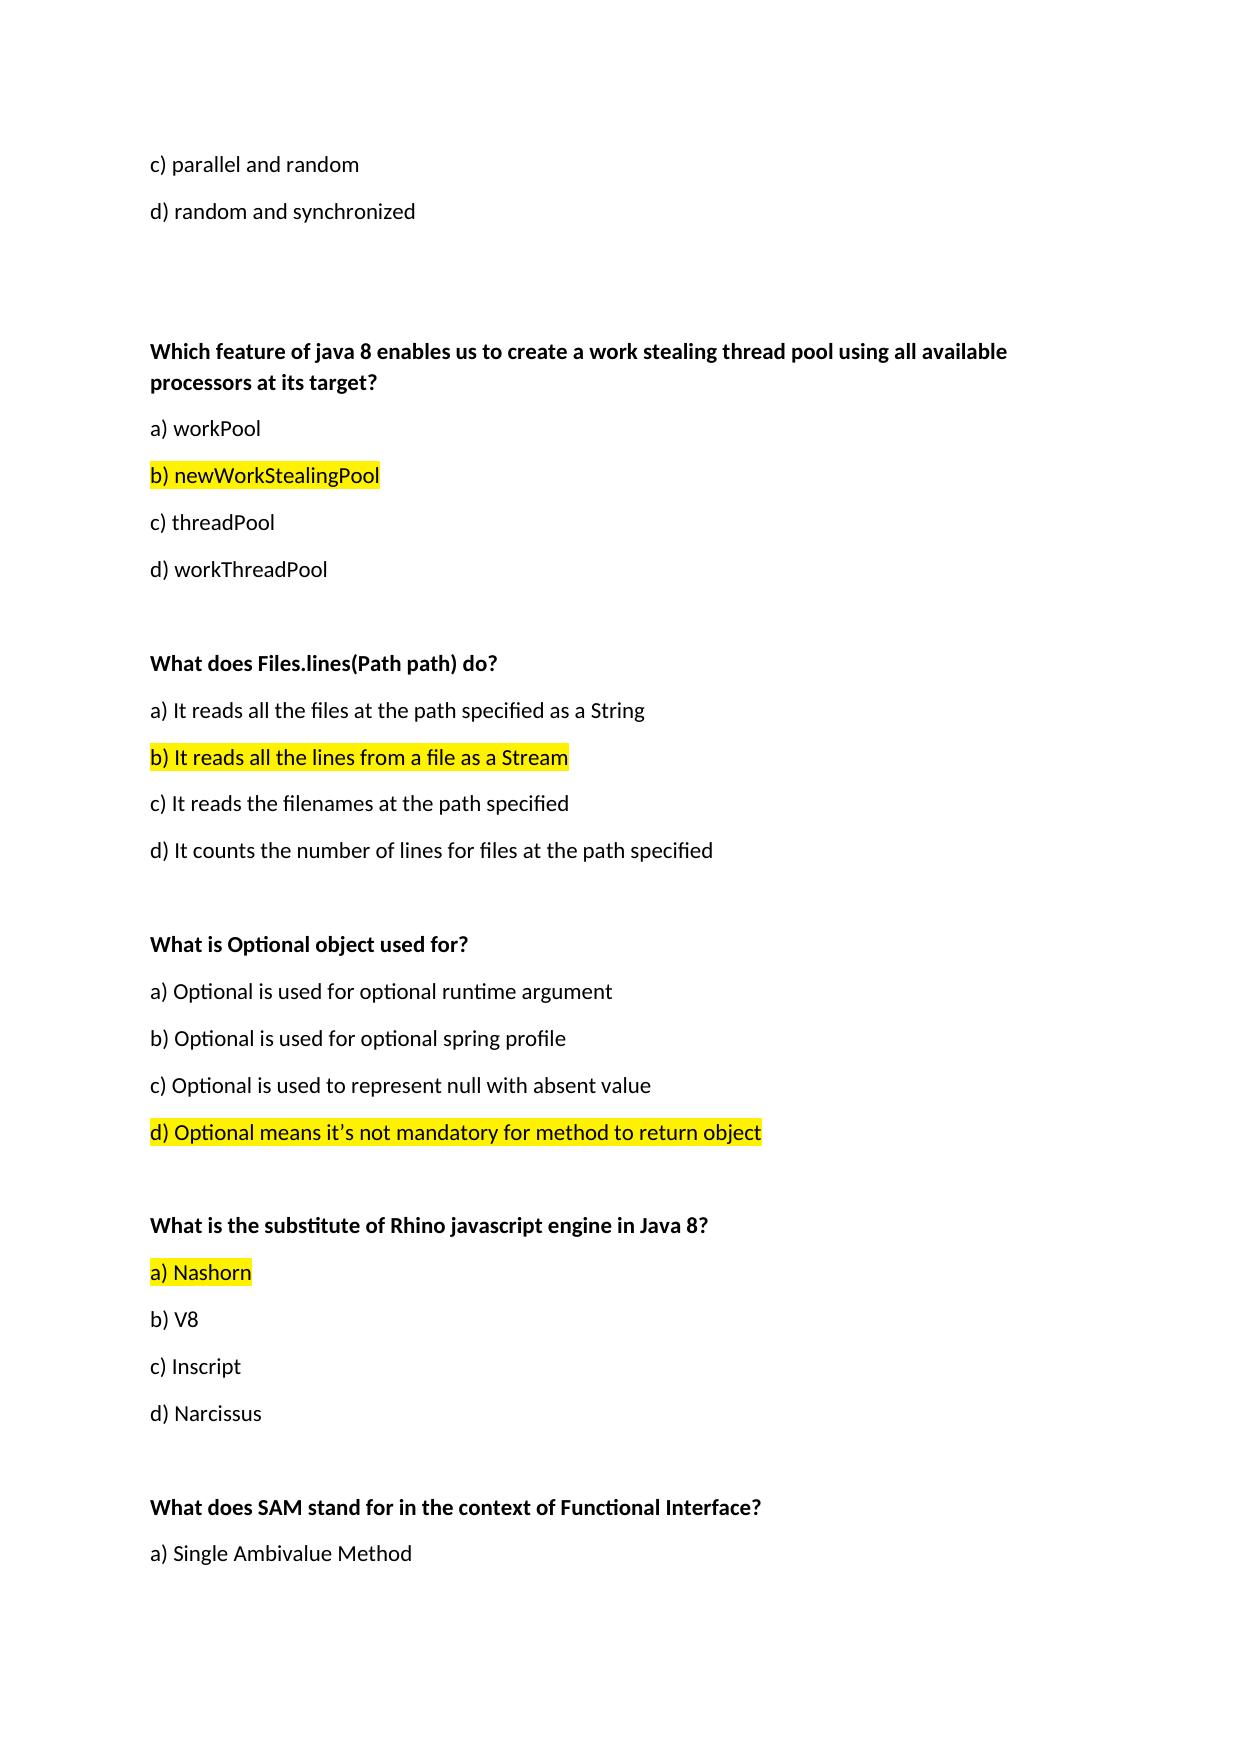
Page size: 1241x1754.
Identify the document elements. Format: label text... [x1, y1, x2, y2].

text d) random and synchronized [150, 197, 1090, 225]
text a) workPool [150, 414, 1090, 443]
text d) It counts the number of lines for files at the path specified [150, 836, 1090, 864]
text c) Inscript [150, 1352, 1090, 1380]
text b) V8 [150, 1305, 1090, 1333]
text c) parallel and random [150, 150, 1090, 178]
text b) It reads all the lines from a file as a Stream [150, 743, 1090, 771]
text b) Optional is used for optional spring profile [150, 1024, 1090, 1052]
text a) It reads all the files at the path specified as a String [150, 696, 1090, 724]
text Which feature of java 8 enables us to create a work stealing thread pool using all available processors at its target? [150, 337, 1090, 396]
text a) Nashorn [150, 1258, 1090, 1286]
text a) Single Ambivalue Method [150, 1539, 1090, 1568]
text c) Optional is used to represent null with absent value [150, 1071, 1090, 1099]
text d) Optional means it’s not mandatory for method to return object [150, 1118, 1090, 1146]
text What does Files.lines(Path path) do? [150, 649, 1090, 677]
text d) Narcissus [150, 1399, 1090, 1427]
text c) It reads the filenames at the path specified [150, 789, 1090, 818]
text a) Optional is used for optional runtime argument [150, 977, 1090, 1005]
text What is the substitute of Rhino javascript engine in Java 8? [150, 1211, 1090, 1239]
text b) newWorkStealingPool [150, 461, 1090, 489]
text c) threadPool [150, 508, 1090, 536]
text What is Optional object used for? [150, 930, 1090, 958]
text What does SAM stand for in the context of Functional Interface? [150, 1493, 1090, 1521]
text d) workThreadPool [150, 555, 1090, 583]
